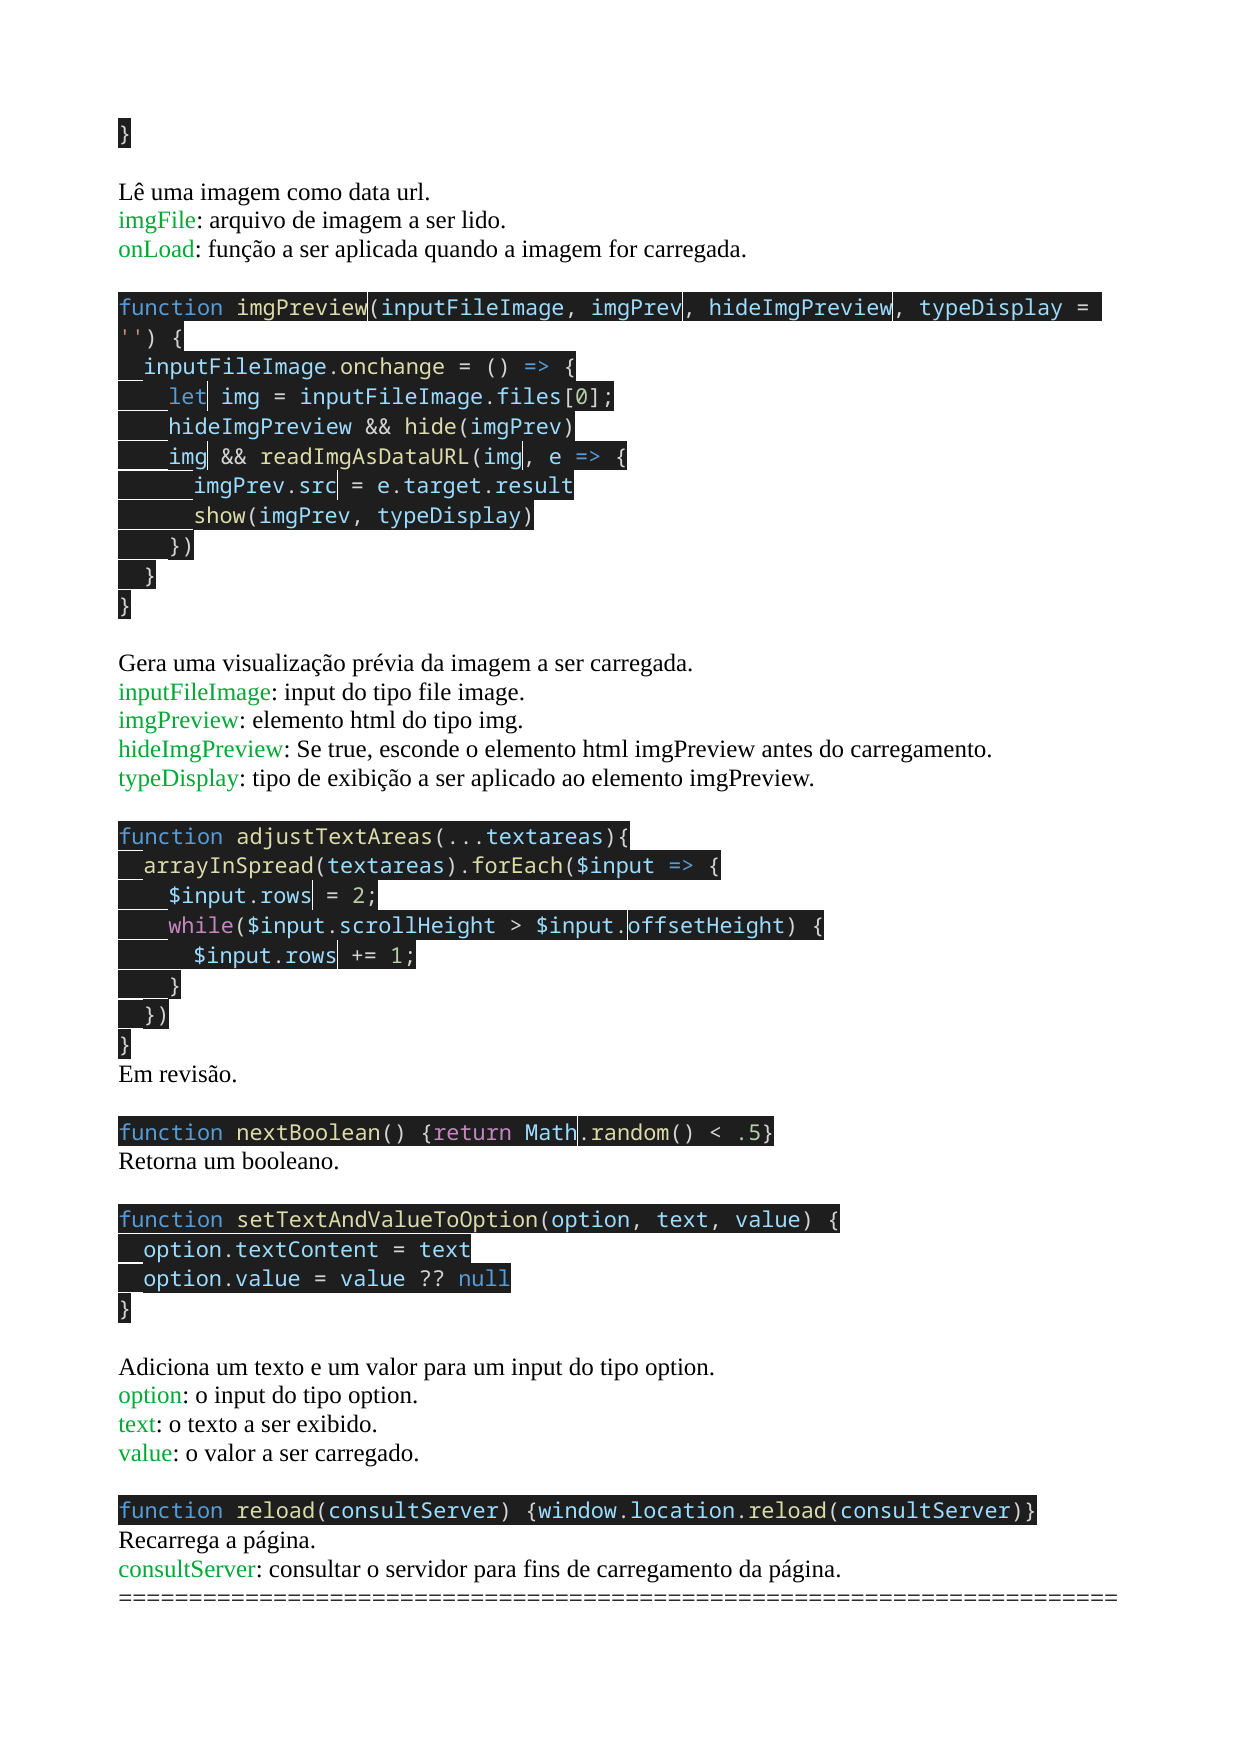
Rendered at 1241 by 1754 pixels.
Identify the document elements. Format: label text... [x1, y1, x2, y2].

text } [118, 1293, 1122, 1323]
text typeDisplay: tipo de exibição a ser aplicado ao elemento imgPreview. [118, 763, 1122, 792]
text } [118, 969, 1122, 999]
text function setTextAndValueToOption(option, text, value) { [118, 1204, 1122, 1233]
text }) [118, 530, 1122, 560]
text inputFileImage: input do tipo file image. [118, 677, 1122, 706]
text Retorna um booleano. [118, 1146, 1122, 1175]
text let img = inputFileImage.files[0]; [118, 381, 1122, 411]
text function imgPreview(inputFileImage, imgPrev, hideImgPreview, typeDisplay = '') { [118, 292, 1122, 351]
text Em revisão. [118, 1059, 1122, 1088]
text } [118, 560, 1122, 589]
text ======================================================================= [118, 1583, 1122, 1611]
text imgPrev.src = e.target.result [118, 470, 1122, 500]
text } [118, 1029, 1122, 1059]
text inputFileImage.onchange = () => { [118, 351, 1122, 381]
text imgFile: arquivo de imagem a ser lido. [118, 205, 1122, 234]
text hideImgPreview: Se true, esconde o elemento html imgPreview antes do carregamento. [118, 734, 1122, 763]
text function adjustTextAreas(...textareas){ [118, 821, 1122, 850]
text Gera uma visualização prévia da imagem a ser carregada. [118, 648, 1122, 677]
text option.textContent = text [118, 1233, 1122, 1263]
text hideImgPreview && hide(imgPrev) [118, 411, 1122, 441]
text $input.rows = 2; [118, 880, 1122, 910]
text }) [118, 999, 1122, 1029]
text } [118, 589, 1122, 619]
text img && readImgAsDataURL(img, e => { [118, 441, 1122, 470]
text consultServer: consultar o servidor para fins de carregamento da página. [118, 1554, 1122, 1583]
text option: o input do tipo option. [118, 1380, 1122, 1409]
text while($input.scrollHeight > $input.offsetHeight) { [118, 910, 1122, 940]
text value: o valor a ser carregado. [118, 1438, 1122, 1467]
text show(imgPrev, typeDisplay) [118, 500, 1122, 530]
text } [118, 118, 1122, 148]
text Recarrega a página. [118, 1525, 1122, 1554]
text Lê uma imagem como data url. [118, 177, 1122, 205]
text onLoad: função a ser aplicada quando a imagem for carregada. [118, 234, 1122, 263]
text arrayInSpread(textareas).forEach($input => { [118, 850, 1122, 880]
text Adiciona um texto e um valor para um input do tipo option. [118, 1352, 1122, 1380]
text $input.rows += 1; [118, 940, 1122, 969]
text imgPreview: elemento html do tipo img. [118, 706, 1122, 734]
text text: o texto a ser exibido. [118, 1409, 1122, 1438]
text option.value = value ?? null [118, 1263, 1122, 1293]
text function reload(consultServer) {window.location.reload(consultServer)} [118, 1495, 1122, 1525]
text function nextBoolean() {return Math.random() < .5} [118, 1116, 1122, 1146]
